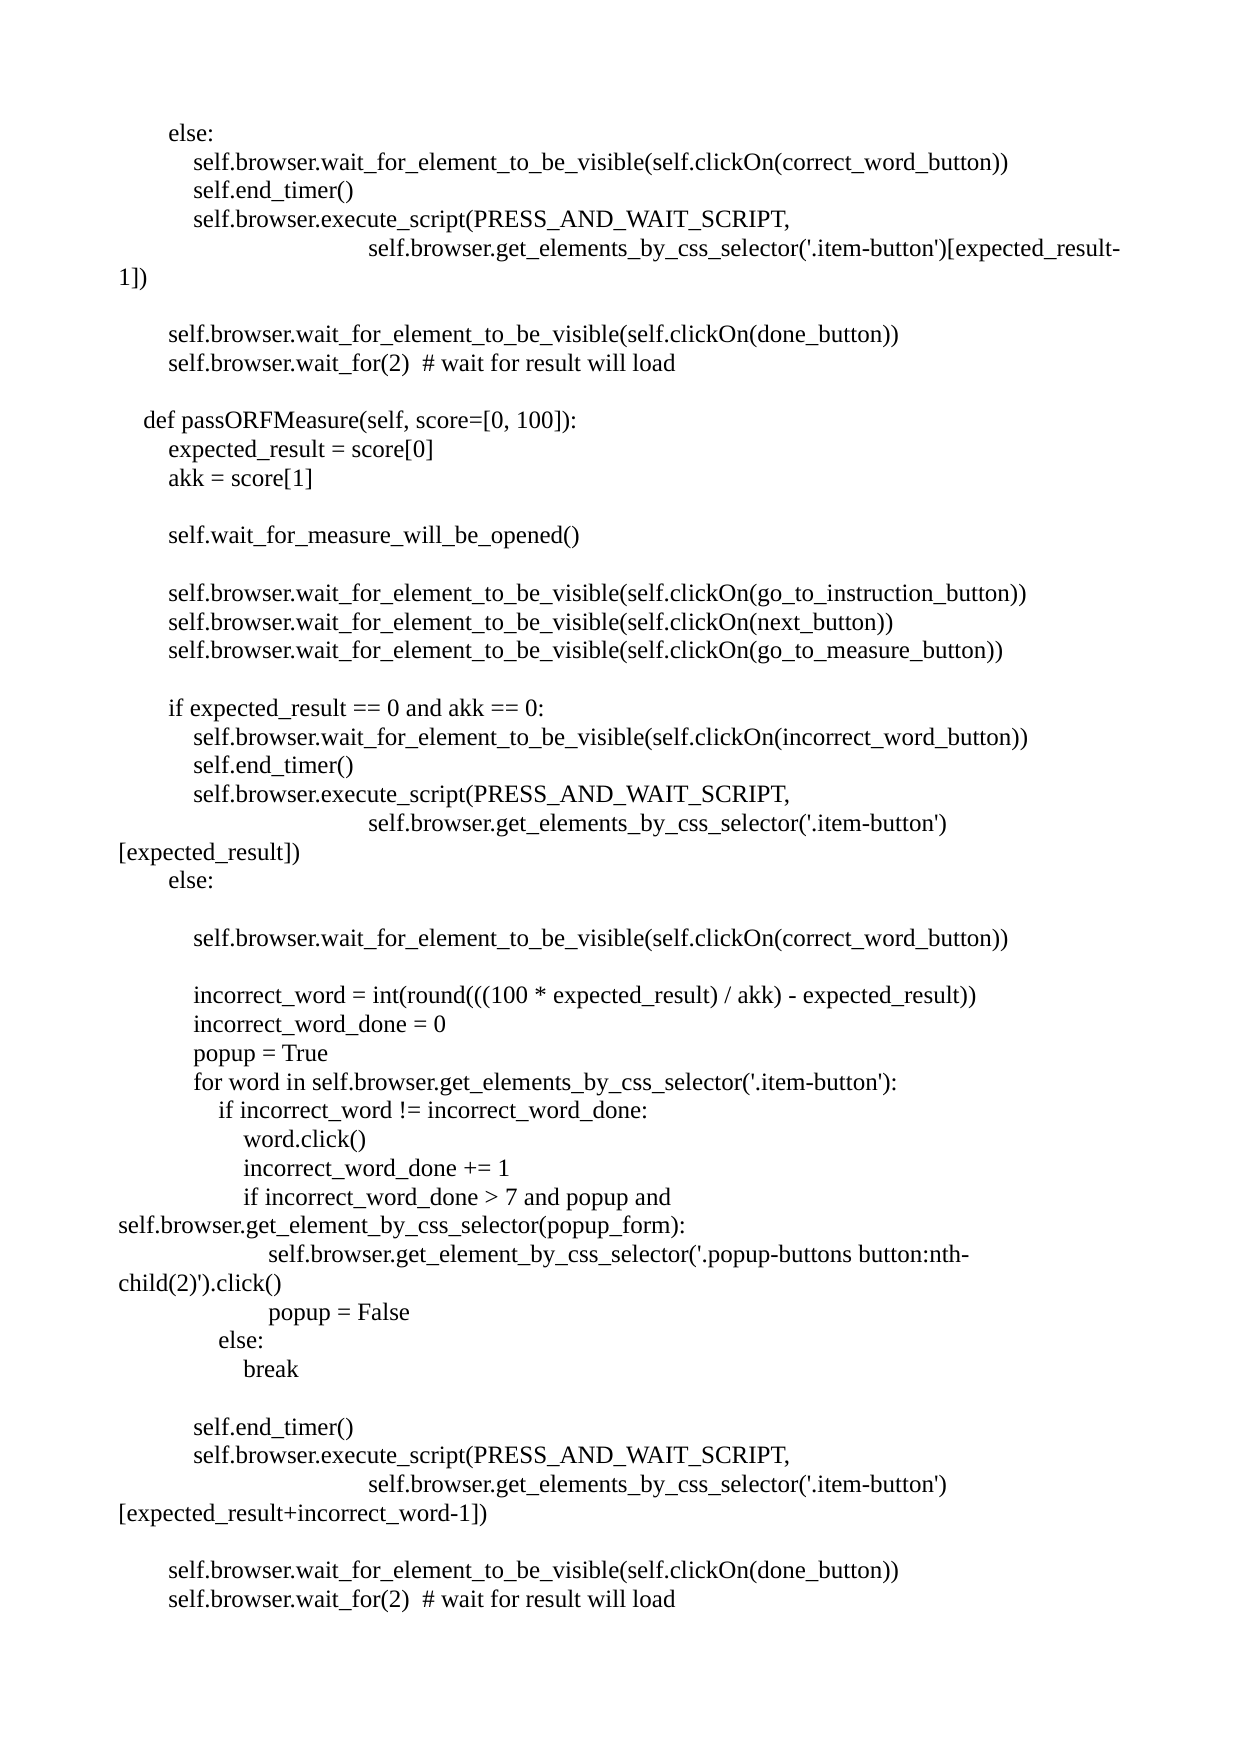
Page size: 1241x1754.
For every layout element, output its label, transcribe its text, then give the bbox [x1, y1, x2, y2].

text if expected_result == 0 and akk == 0: [118, 693, 1122, 722]
text incorrect_word = int(round(((100 * expected_result) / akk) - expected_result)) [118, 981, 1122, 1009]
text self.browser.wait_for_element_to_be_visible(self.clickOn(done_button)) [118, 1556, 1122, 1584]
text self.browser.wait_for_element_to_be_visible(self.clickOn(go_to_measure_button)) [118, 636, 1122, 664]
text incorrect_word_done += 1 [118, 1153, 1122, 1182]
text self.browser.execute_script(PRESS_AND_WAIT_SCRIPT, [118, 779, 1122, 808]
text self.browser.wait_for(2) # wait for result will load [118, 1584, 1122, 1613]
text else: [118, 1326, 1122, 1354]
text self.browser.get_elements_by_css_selector('.item-button')[expected_result]) [118, 808, 1122, 866]
text for word in self.browser.get_elements_by_css_selector('.item-button'): [118, 1067, 1122, 1096]
text incorrect_word_done = 0 [118, 1009, 1122, 1038]
text akk = score[1] [118, 463, 1122, 492]
text popup = False [118, 1297, 1122, 1326]
text self.browser.execute_script(PRESS_AND_WAIT_SCRIPT, [118, 204, 1122, 233]
text word.click() [118, 1124, 1122, 1153]
text self.end_timer() [118, 1412, 1122, 1441]
text break [118, 1354, 1122, 1383]
text self.browser.wait_for_element_to_be_visible(self.clickOn(incorrect_word_button)) [118, 722, 1122, 751]
text else: [118, 866, 1122, 894]
text self.browser.wait_for_element_to_be_visible(self.clickOn(correct_word_button)) [118, 923, 1122, 952]
text popup = True [118, 1038, 1122, 1067]
text if incorrect_word_done > 7 and popup and self.browser.get_element_by_css_selector(popup_form): [118, 1182, 1122, 1239]
text self.browser.wait_for(2) # wait for result will load [118, 348, 1122, 377]
text self.browser.wait_for_element_to_be_visible(self.clickOn(done_button)) [118, 319, 1122, 348]
text self.browser.wait_for_element_to_be_visible(self.clickOn(next_button)) [118, 607, 1122, 636]
text self.browser.wait_for_element_to_be_visible(self.clickOn(correct_word_button)) [118, 147, 1122, 176]
text self.end_timer() [118, 751, 1122, 779]
text self.wait_for_measure_will_be_opened() [118, 521, 1122, 549]
text else: [118, 118, 1122, 147]
text self.end_timer() [118, 176, 1122, 204]
text self.browser.get_elements_by_css_selector('.item-button')[expected_result-1]) [118, 233, 1122, 291]
text def passORFMeasure(self, score=[0, 100]): [118, 406, 1122, 434]
text self.browser.execute_script(PRESS_AND_WAIT_SCRIPT, [118, 1441, 1122, 1469]
text expected_result = score[0] [118, 434, 1122, 463]
text self.browser.wait_for_element_to_be_visible(self.clickOn(go_to_instruction_button)) [118, 578, 1122, 607]
text self.browser.get_element_by_css_selector('.popup-buttons button:nth-child(2)').click() [118, 1239, 1122, 1297]
text if incorrect_word != incorrect_word_done: [118, 1096, 1122, 1124]
text self.browser.get_elements_by_css_selector('.item-button')[expected_result+incorrect_word-1]) [118, 1469, 1122, 1527]
